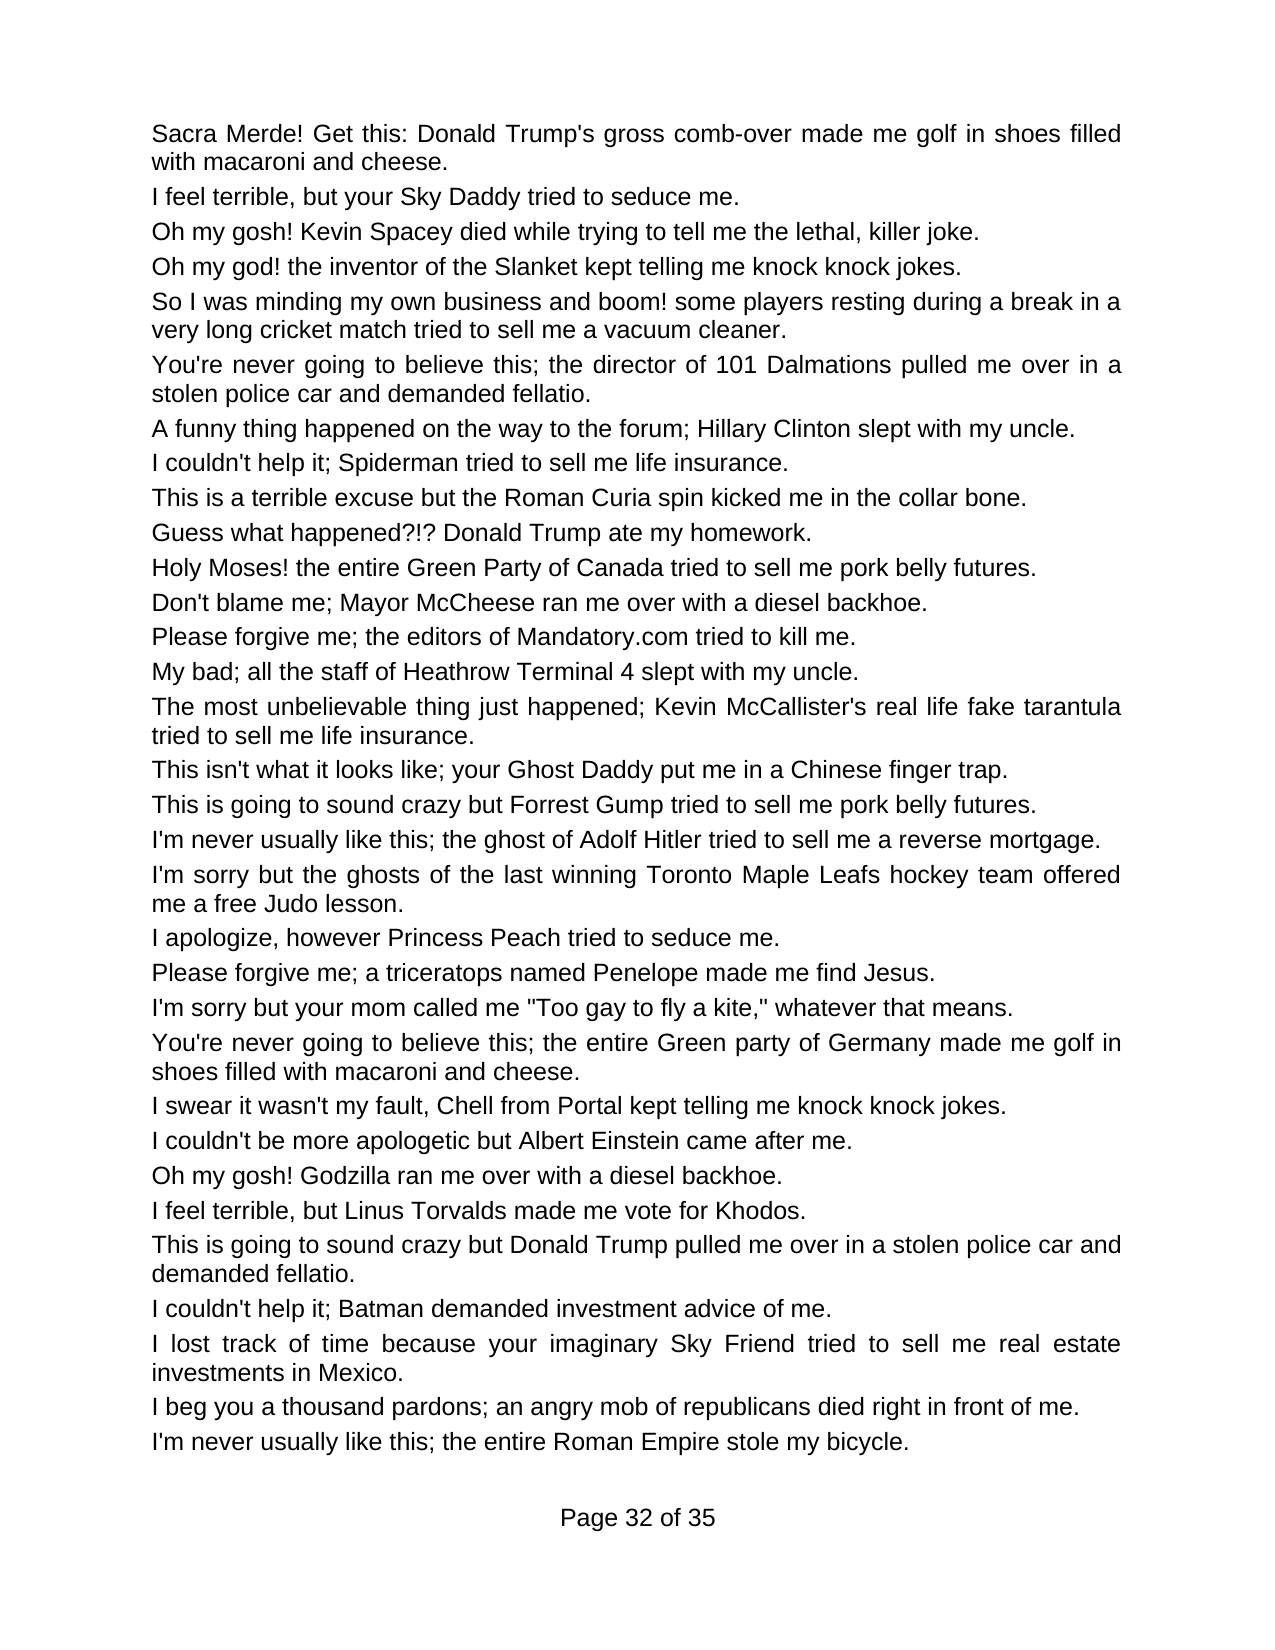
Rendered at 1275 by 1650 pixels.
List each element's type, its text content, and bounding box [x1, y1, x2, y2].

text This is going to sound crazy but Donald Trump pulled me over in a stolen police car and demanded fellatio. [151, 1230, 1123, 1288]
text I lost track of time because your imaginary Sky Friend tried to sell me real estate investments in Mexico. [151, 1329, 1123, 1386]
text Please forgive me; a triceratops named Penelope made me find Jesus. [151, 958, 1123, 987]
text I couldn't help it; Batman demanded investment advice of me. [151, 1294, 1123, 1323]
text I feel terrible, but Linus Torvalds made me vote for Khodos. [151, 1196, 1123, 1224]
text I'm never usually like this; the ghost of Adolf Hitler tried to sell me a reverse mortgage. [151, 825, 1123, 854]
text I'm never usually like this; the entire Roman Empire stole my bicycle. [151, 1427, 1123, 1456]
text Please forgive me; the editors of Mandatory.com tried to kill me. [151, 622, 1123, 651]
text So I was minding my own business and boom! some players resting during a break in a very long cricket match tried to sell me a vacuum cleaner. [151, 286, 1123, 344]
text Guess what happened?!? Donald Trump ate my homework. [151, 518, 1123, 547]
text I apologize, however Princess Peach tried to seduce me. [151, 923, 1123, 952]
text I'm sorry but your mom called me "Too gay to fly a kite," whatever that means. [151, 993, 1123, 1022]
text I feel terrible, but your Sky Daddy tried to seduce me. [151, 182, 1123, 211]
text This is going to sound crazy but Forrest Gump tried to sell me pork belly futures. [151, 790, 1123, 819]
text Sacra Merde! Get this: Donald Trump's gross comb-over made me golf in shoes filled with macaroni and cheese. [151, 118, 1123, 176]
text This isn't what it looks like; your Ghost Daddy put me in a Chinese finger trap. [151, 755, 1123, 784]
text Oh my god! the inventor of the Slanket kept telling me knock knock jokes. [151, 252, 1123, 280]
text I swear it wasn't my fault, Chell from Portal kept telling me knock knock jokes. [151, 1091, 1123, 1120]
text Oh my gosh! Godzilla ran me over with a diesel backhoe. [151, 1161, 1123, 1189]
text Holy Moses! the entire Green Party of Canada tried to sell me pork belly futures. [151, 553, 1123, 581]
text A funny thing happened on the way to the forum; Hillary Clinton slept with my uncle. [151, 413, 1123, 442]
text Don't blame me; Mayor McCheese ran me over with a diesel backhoe. [151, 587, 1123, 616]
text I'm sorry but the ghosts of the last winning Toronto Maple Leafs hockey team offered me a free Judo lesson. [151, 860, 1123, 917]
text This is a terrible excuse but the Roman Curia spin kicked me in the collar bone. [151, 483, 1123, 512]
text You're never going to believe this; the director of 101 Dalmations pulled me over in a stolen police car and demanded fellatio. [151, 350, 1123, 407]
text I couldn't be more apologetic but Albert Einstein came after me. [151, 1126, 1123, 1155]
text My bad; all the staff of Heathrow Terminal 4 slept with my uncle. [151, 657, 1123, 686]
text I beg you a thousand pardons; an angry mob of republicans died right in front of me. [151, 1392, 1123, 1421]
text The most unbelievable thing just happened; Kevin McCallister's real life fake tarantula tried to sell me life insurance. [151, 692, 1123, 749]
text Oh my gosh! Kevin Spacey died while trying to tell me the lethal, killer joke. [151, 217, 1123, 246]
text You're never going to believe this; the entire Green party of Germany made me golf in shoes filled with macaroni and cheese. [151, 1028, 1123, 1085]
text I couldn't help it; Spiderman tried to sell me life insurance. [151, 448, 1123, 477]
